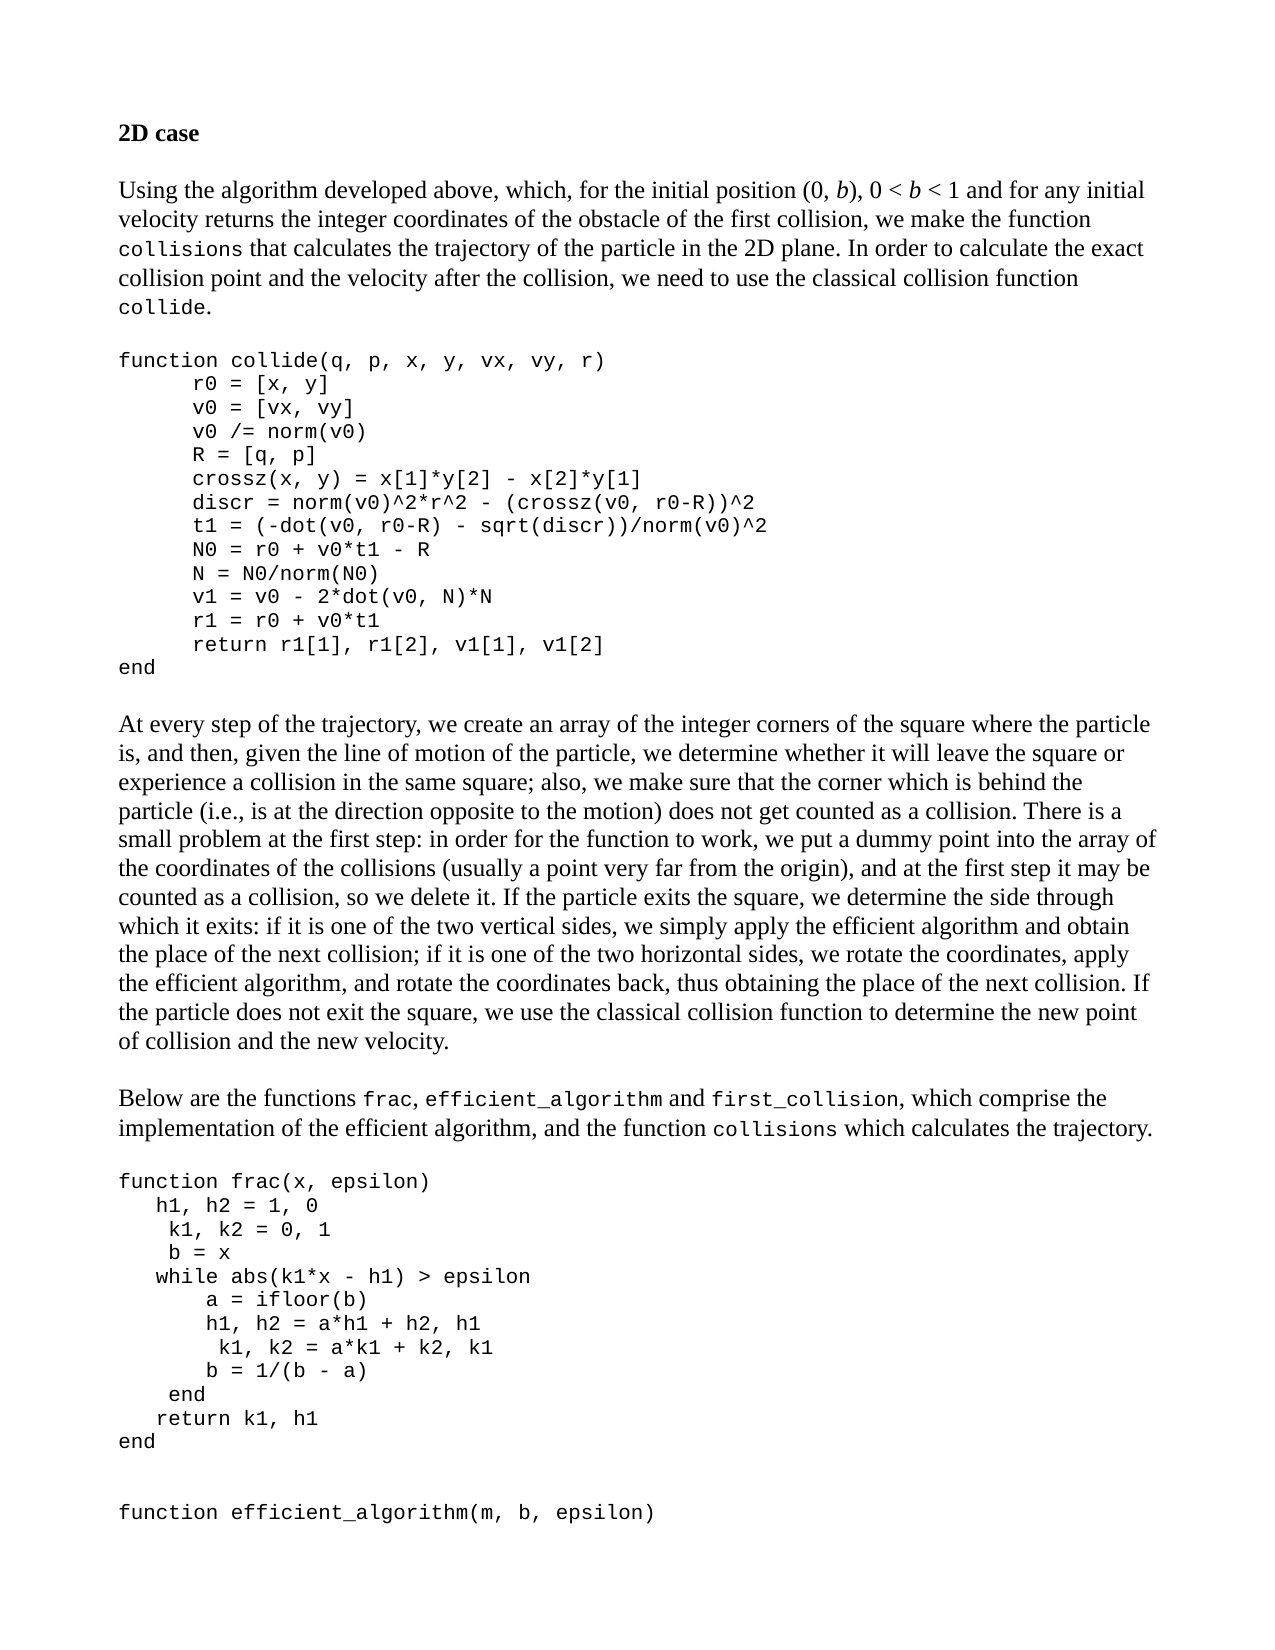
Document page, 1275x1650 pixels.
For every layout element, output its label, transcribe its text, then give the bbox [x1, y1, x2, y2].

text end [118, 657, 1157, 681]
text 2D case [118, 118, 1157, 147]
text function frac(x, epsilon) [118, 1171, 1157, 1195]
text N = N0/norm(N0) [118, 563, 1157, 586]
text h1, h2 = a*h1 + h2, h1 [118, 1313, 1157, 1337]
text r1 = r0 + v0*t1 [118, 610, 1157, 633]
text k1, k2 = 0, 1 [118, 1218, 1157, 1242]
text discr = norm(v0)^2*r^2 - (crossz(v0, r0-R))^2 [118, 492, 1157, 515]
text v0 /= norm(v0) [118, 421, 1157, 444]
text end [118, 1431, 1157, 1455]
text Using the algorithm developed above, which, for the initial position (0, b), 0 < b < 1 and for any initial velocity returns the integer coordinates of the obstacle of the first collision, we make the function collisions that calculates the trajectory of the particle in the 2D plane. In order to calculate the exact collision point and the velocity after the collision, we need to use the classical collision function collide. [118, 176, 1157, 321]
text crossz(x, y) = x[1]*y[2] - x[2]*y[1] [118, 468, 1157, 492]
text N0 = r0 + v0*t1 - R [118, 539, 1157, 563]
text function collide(q, p, x, y, vx, vy, r) [118, 350, 1157, 373]
text end [118, 1384, 1157, 1408]
text r0 = [x, y] [118, 373, 1157, 397]
text b = x [118, 1242, 1157, 1266]
text v0 = [vx, vy] [118, 397, 1157, 421]
text return k1, h1 [118, 1408, 1157, 1431]
text function efficient_algorithm(m, b, epsilon) [118, 1502, 1157, 1526]
text Below are the functions frac, efficient_algorithm and first_collision, which comprise the implementation of the efficient algorithm, and the function collisions which calculates the trajectory. [118, 1083, 1157, 1142]
text return r1[1], r1[2], v1[1], v1[2] [118, 633, 1157, 657]
text At every step of the trajectory, we create an array of the integer corners of the square where the particle is, and then, given the line of motion of the particle, we determine whether it will leave the square or experience a collision in the same square; also, we make sure that the corner which is behind the particle (i.e., is at the direction opposite to the motion) does not get counted as a collision. There is a small problem at the first step: in order for the function to work, we put a dummy point into the array of the coordinates of the collisions (usually a point very far from the origin), and at the first step it may be counted as a collision, so we delete it. If the particle exits the square, we determine the side through which it exits: if it is one of the two vertical sides, we simply apply the efficient algorithm and obtain the place of the next collision; if it is one of the two horizontal sides, we rotate the coordinates, apply the efficient algorithm, and rotate the coordinates back, thus obtaining the place of the next collision. If the particle does not exit the square, we use the classical collision function to determine the new point of collision and the new velocity. [118, 709, 1157, 1054]
text v1 = v0 - 2*dot(v0, N)*N [118, 586, 1157, 610]
text t1 = (-dot(v0, r0-R) - sqrt(discr))/norm(v0)^2 [118, 515, 1157, 539]
text b = 1/(b - a) [118, 1360, 1157, 1384]
text h1, h2 = 1, 0 [118, 1195, 1157, 1218]
text while abs(k1*x - h1) > epsilon [118, 1266, 1157, 1289]
text a = ifloor(b) [118, 1289, 1157, 1313]
text k1, k2 = a*k1 + k2, k1 [118, 1337, 1157, 1360]
text R = [q, p] [118, 444, 1157, 468]
